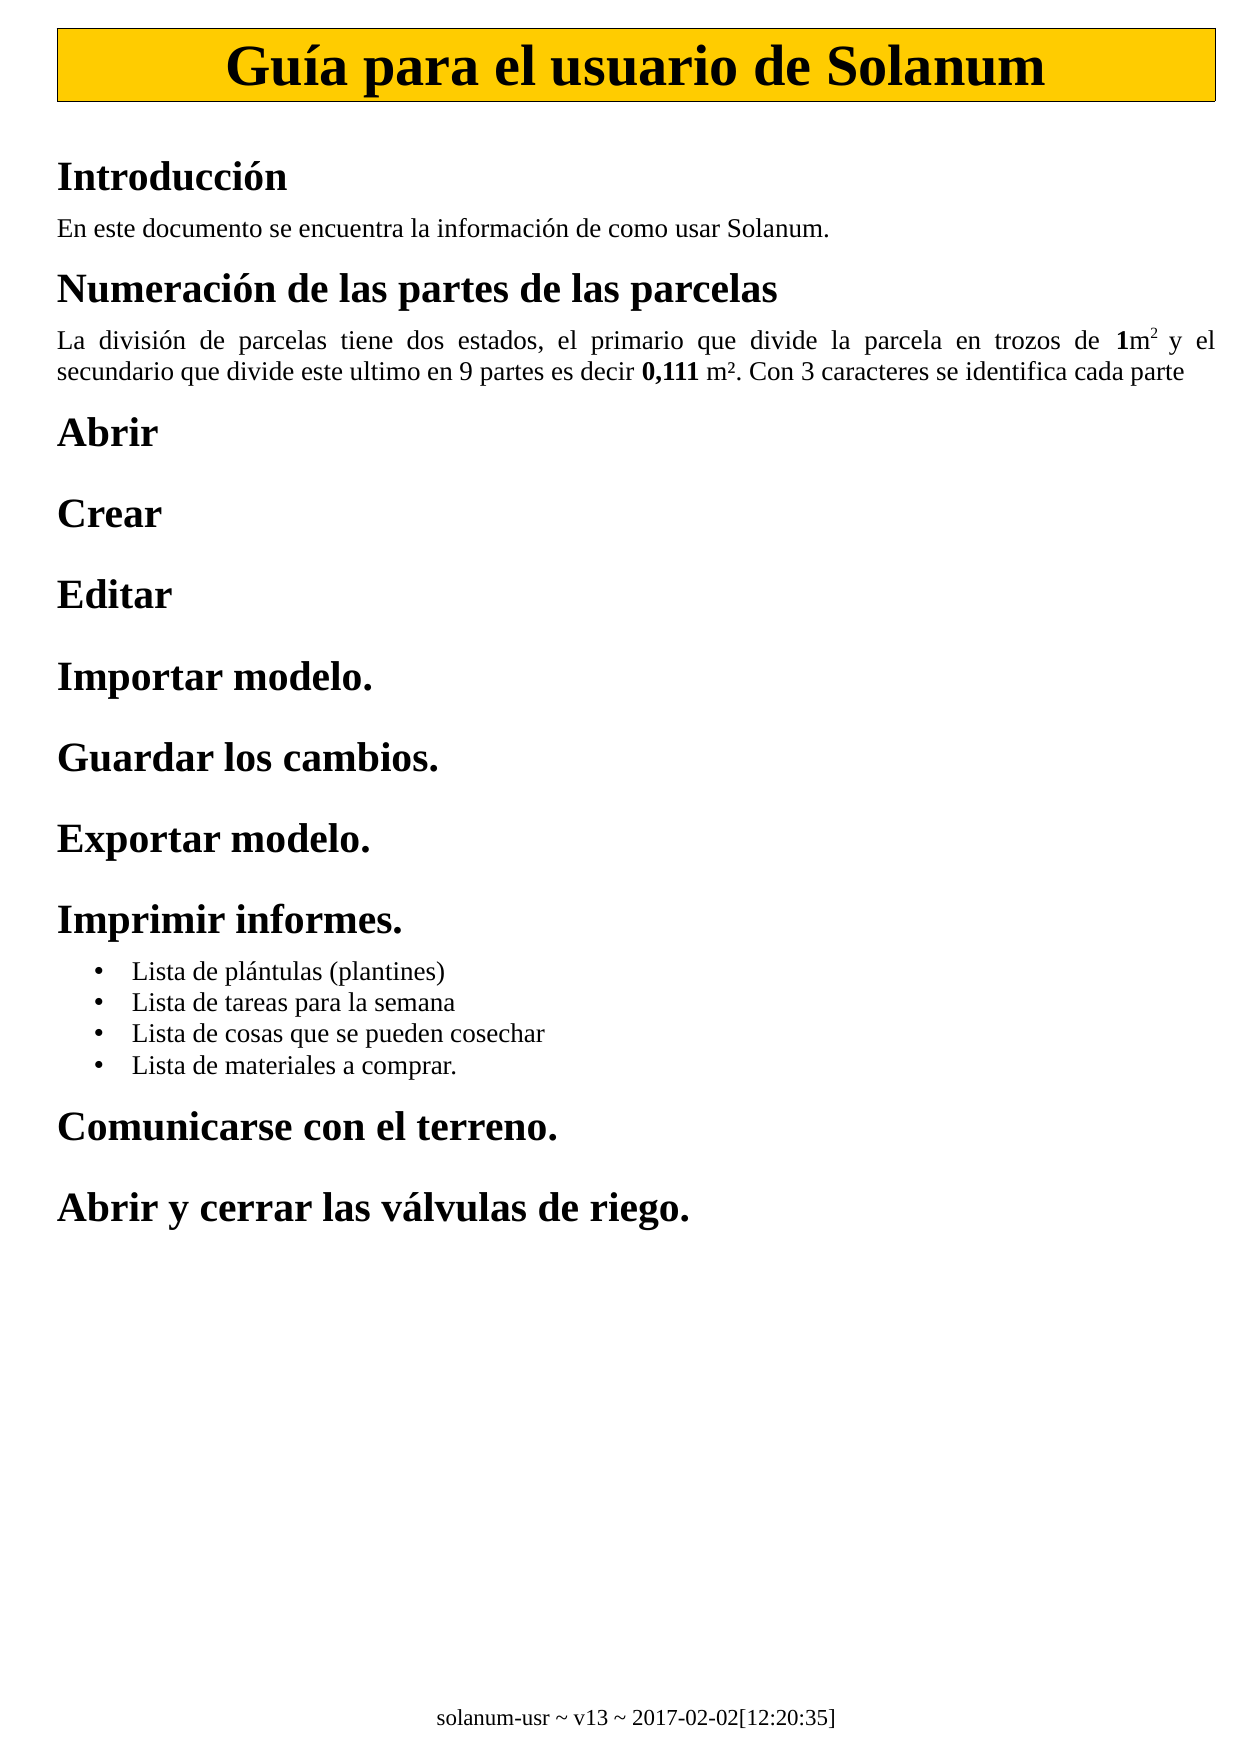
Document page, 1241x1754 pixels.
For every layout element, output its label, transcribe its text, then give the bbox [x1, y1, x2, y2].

subtitle Guardar los cambios. [57, 732, 1215, 780]
text La división de parcelas tiene dos estados, el primario que divide la parcela en trozos de 1m2 y el secundario que divide este ultimo en 9 partes es decir 0,111 m². Con 3 caracteres se identifica cada parte [57, 324, 1215, 386]
subtitle Importar modelo. [57, 651, 1215, 699]
subtitle Editar [57, 570, 1215, 618]
title Guía para el usuario de Solanum [58, 29, 1215, 101]
subtitle Exportar modelo. [57, 813, 1215, 861]
subtitle Crear [57, 488, 1215, 536]
subtitle Introducción [57, 151, 1215, 199]
text En este documento se encuentra la información de como usar Solanum. [57, 212, 1215, 243]
list Lista de tareas para la semana [94, 986, 1215, 1018]
list Lista de plántulas (plantines) [94, 955, 1215, 986]
subtitle Imprimir informes. [57, 895, 1215, 943]
subtitle Abrir [57, 407, 1215, 455]
list Lista de materiales a comprar. [94, 1049, 1215, 1080]
list Lista de cosas que se pueden cosechar [94, 1018, 1215, 1049]
subtitle Numeración de las partes de las parcelas [57, 264, 1215, 312]
subtitle Comunicarse con el terreno. [57, 1101, 1215, 1149]
subtitle Abrir y cerrar las válvulas de riego. [57, 1182, 1215, 1230]
